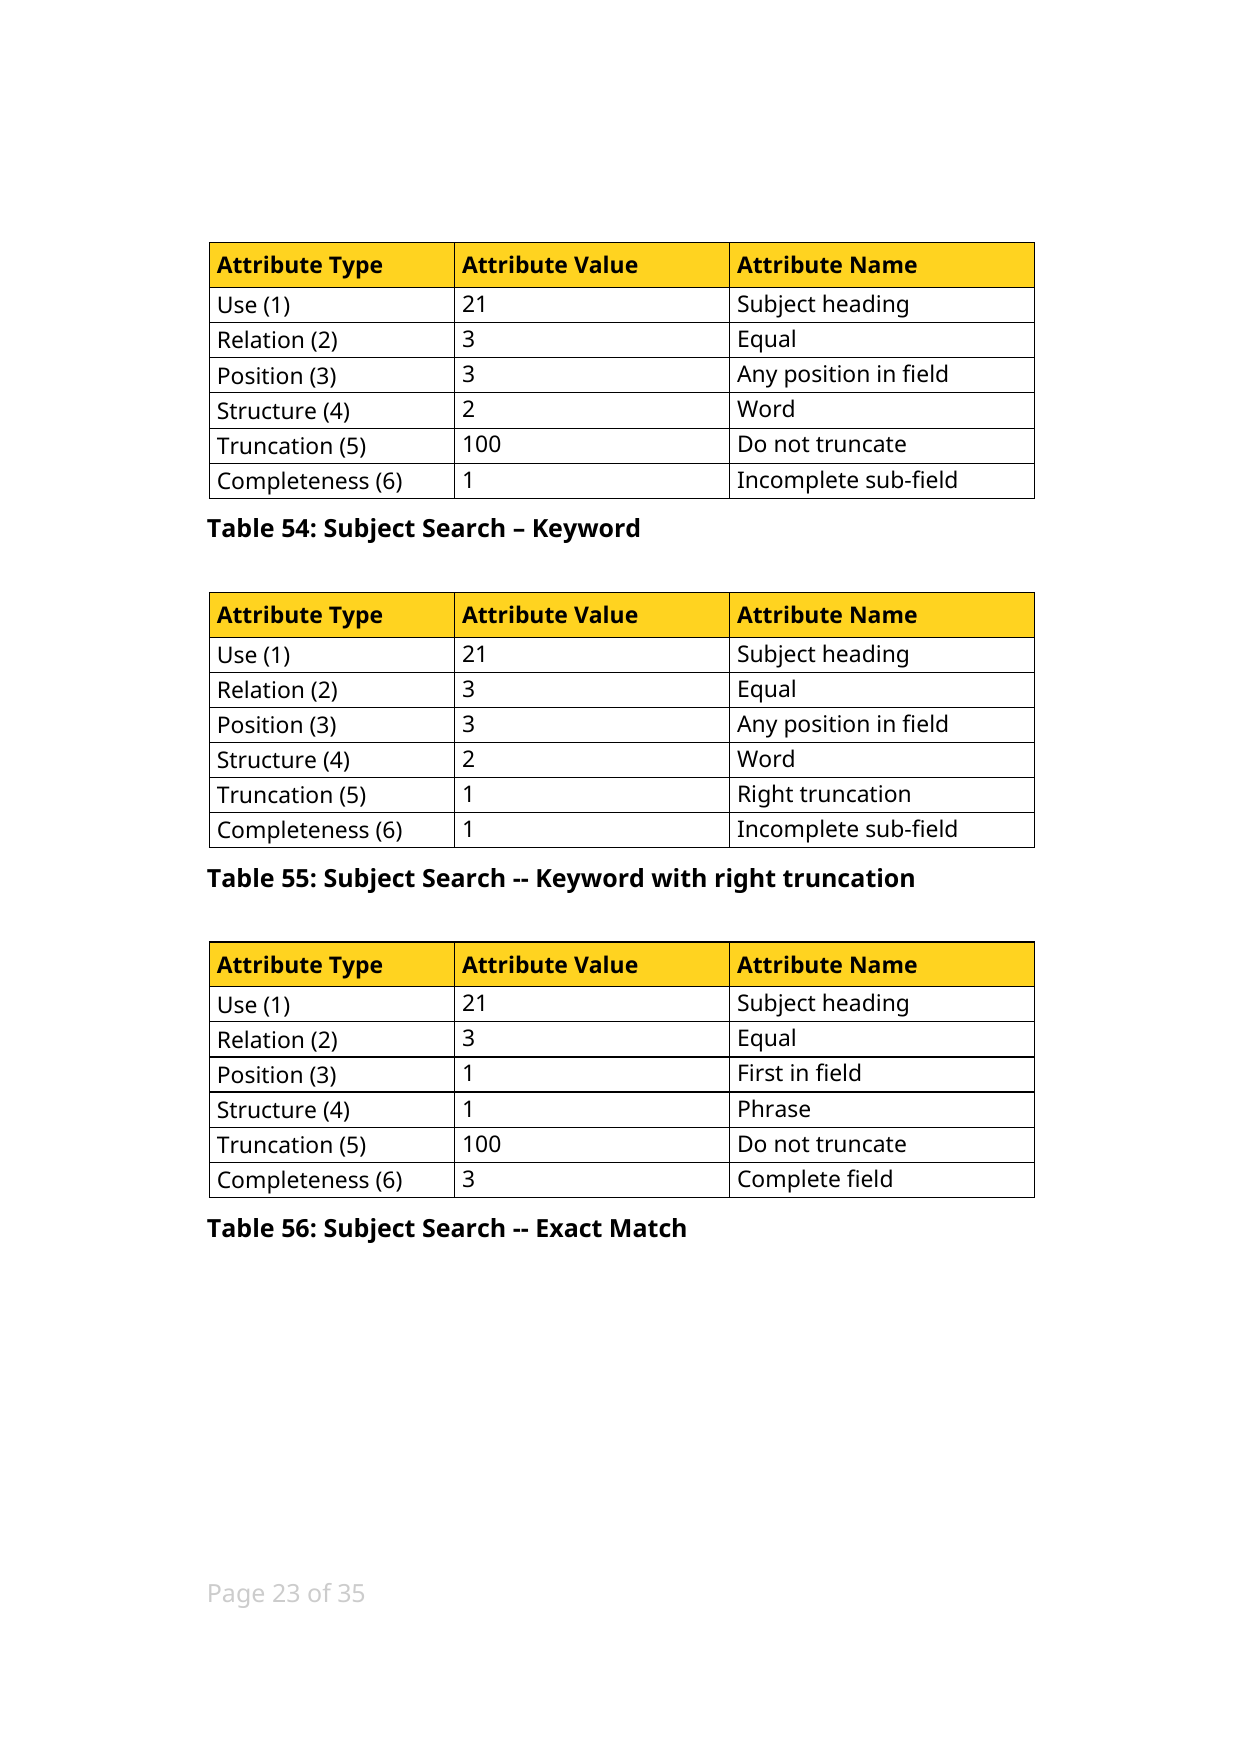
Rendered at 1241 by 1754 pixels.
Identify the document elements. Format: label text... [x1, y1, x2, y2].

table_cell Subject heading [730, 288, 1034, 322]
table_cell Position (3) [210, 708, 454, 742]
table_header Attribute Value [455, 243, 729, 287]
table_cell Right truncation [730, 778, 1034, 812]
table_cell 1 [455, 813, 729, 847]
table_header Attribute Name [730, 243, 1034, 287]
table_cell Use (1) [210, 288, 454, 322]
table_cell 3 [455, 323, 729, 357]
table_cell 3 [455, 1022, 729, 1056]
table_cell Structure (4) [210, 393, 454, 427]
table_cell Relation (2) [210, 323, 454, 357]
table_cell Completeness (6) [210, 1163, 454, 1197]
table_cell Relation (2) [210, 673, 454, 707]
table_cell Truncation (5) [210, 778, 454, 812]
table_cell Incomplete sub-field [730, 813, 1034, 847]
text Table 56: Subject Search -- Exact Match [207, 1210, 1033, 1244]
table_cell Any position in field [730, 708, 1034, 742]
table_cell 100 [455, 429, 729, 462]
table_cell 3 [455, 358, 729, 392]
table_header Attribute Value [455, 943, 729, 986]
table_cell Do not truncate [730, 1128, 1034, 1162]
table_cell Truncation (5) [210, 429, 454, 462]
text Table 54: Subject Search – Keyword [207, 511, 1033, 545]
table_cell Word [730, 743, 1034, 777]
table_cell Do not truncate [730, 429, 1034, 462]
table_header Attribute Type [210, 593, 454, 637]
table_cell 21 [455, 987, 729, 1021]
table_cell Position (3) [210, 358, 454, 392]
table_cell 100 [455, 1128, 729, 1162]
table_cell Relation (2) [210, 1022, 454, 1056]
table_cell 2 [455, 393, 729, 427]
table_cell Completeness (6) [210, 464, 454, 498]
table_cell Equal [730, 673, 1034, 707]
table_cell Structure (4) [210, 1093, 454, 1127]
table_cell Phrase [730, 1093, 1034, 1127]
table_cell Subject heading [730, 987, 1034, 1021]
table_cell 1 [455, 464, 729, 498]
table_cell Position (3) [210, 1058, 454, 1091]
table_cell Completeness (6) [210, 813, 454, 847]
table_header Attribute Name [730, 943, 1034, 986]
text Table 55: Subject Search -- Keyword with right truncation [207, 861, 1033, 895]
table_cell Any position in field [730, 358, 1034, 392]
table_header Attribute Type [210, 243, 454, 287]
table_cell Incomplete sub-field [730, 464, 1034, 498]
table_header Attribute Name [730, 593, 1034, 637]
table_cell 3 [455, 708, 729, 742]
table_cell Complete field [730, 1163, 1034, 1197]
table_cell 21 [455, 638, 729, 672]
table_header Attribute Type [210, 943, 454, 986]
table_cell Structure (4) [210, 743, 454, 777]
table_cell 1 [455, 1093, 729, 1127]
table_header Attribute Value [455, 593, 729, 637]
table_cell Subject heading [730, 638, 1034, 672]
table_cell Equal [730, 1022, 1034, 1056]
table_cell 21 [455, 288, 729, 322]
table_cell 1 [455, 778, 729, 812]
table_cell Equal [730, 323, 1034, 357]
table_cell Use (1) [210, 638, 454, 672]
table_cell 2 [455, 743, 729, 777]
table_cell First in field [730, 1058, 1034, 1091]
table_cell 3 [455, 673, 729, 707]
table_cell 3 [455, 1163, 729, 1197]
table_cell 1 [455, 1058, 729, 1091]
table_cell Truncation (5) [210, 1128, 454, 1162]
table_cell Use (1) [210, 987, 454, 1021]
table_cell Word [730, 393, 1034, 427]
